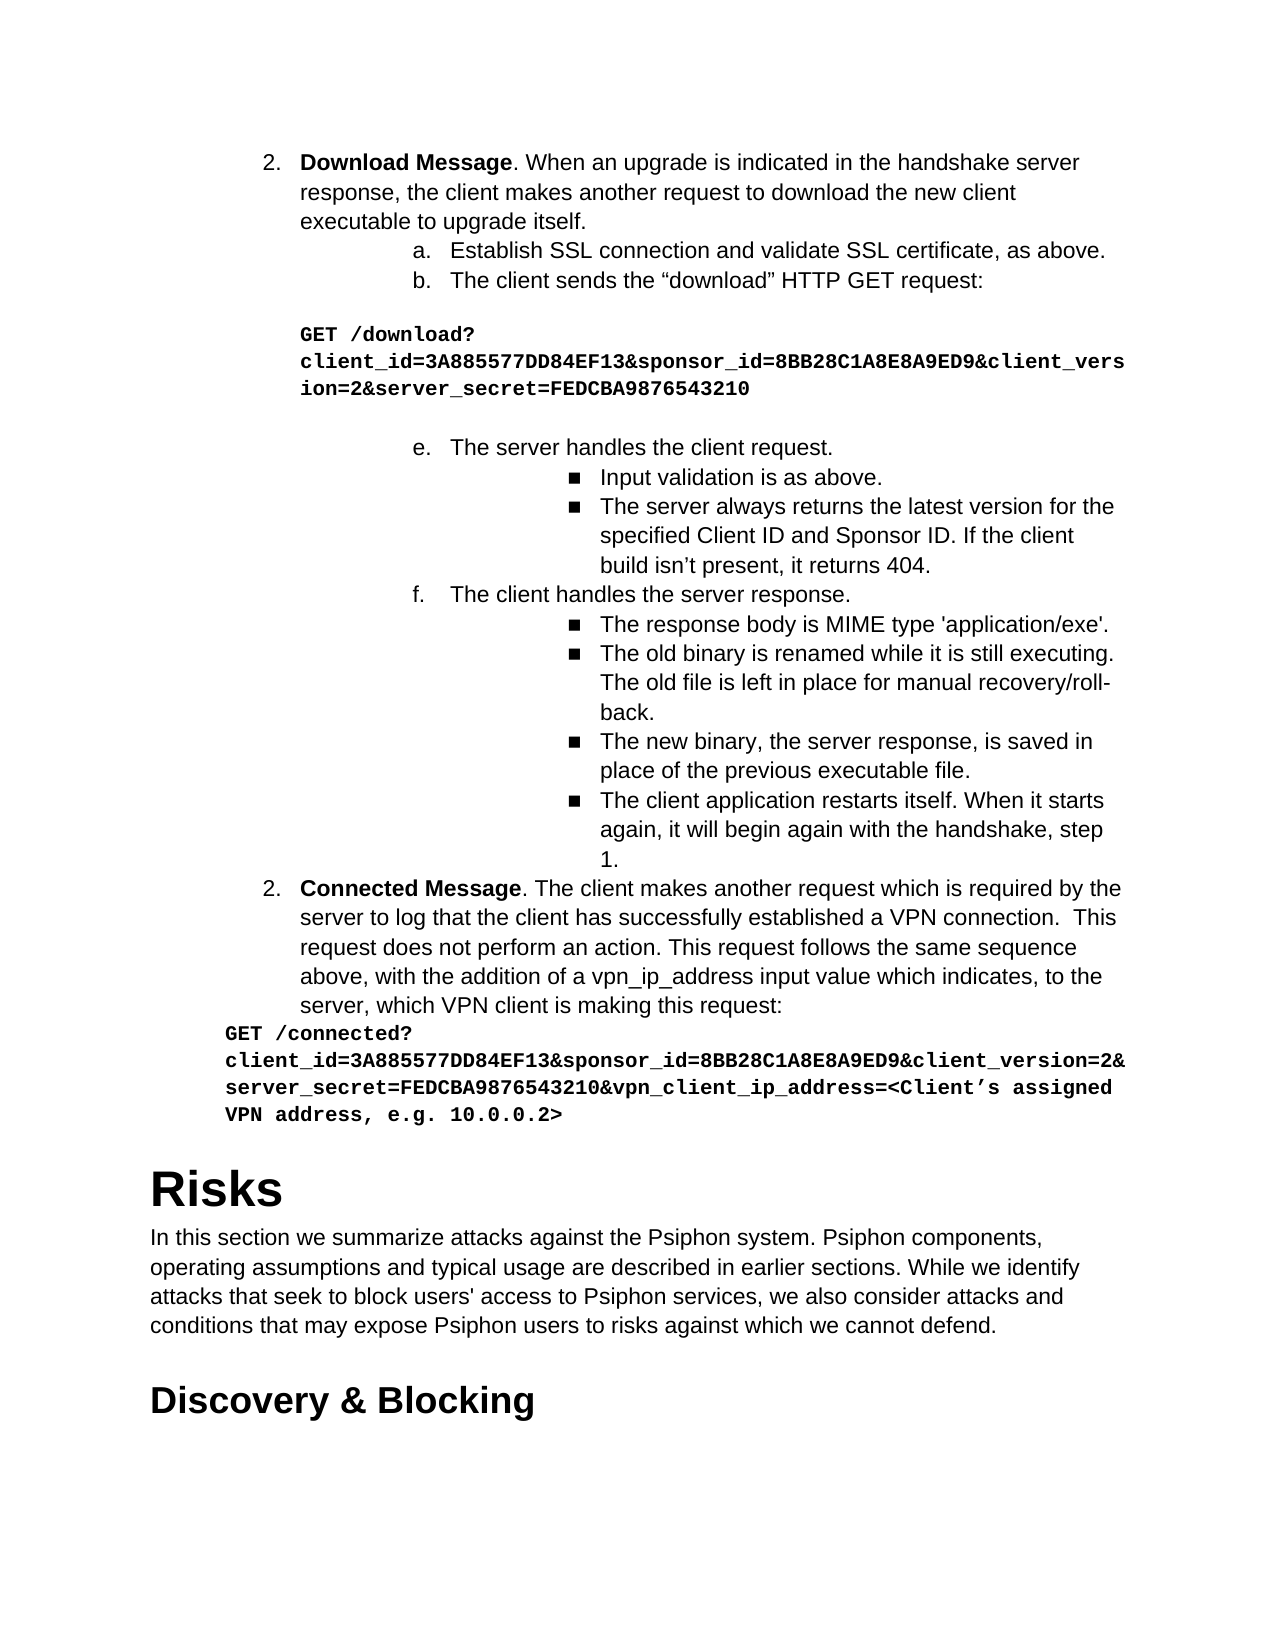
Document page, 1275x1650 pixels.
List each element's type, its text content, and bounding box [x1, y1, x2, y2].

list The client handles the server response. [412, 582, 1125, 607]
list The client application restarts itself. When it starts again, it will begin again with the handshake, step 1. [375, 787, 1125, 872]
list The response body is MIME type 'application/exe'. [375, 611, 1125, 637]
list The server handles the client request. [412, 435, 1125, 461]
text Risks [150, 1161, 1125, 1216]
list The client sends the “download” HTTP GET request: [412, 267, 1125, 293]
list Download Message. When an upgrade is indicated in the handshake server response, the client makes another request to download the new client executable to upgrade itself. [262, 150, 1125, 234]
list Connected Message. The client makes another request which is required by the server to log that the client has successfully established a VPN connection. This request does not perform an action. This request follows the same sequence above, with the addition of a vpn_ip_address input value which indicates, to the server, which VPN client is making this request: [262, 876, 1125, 1019]
list The old binary is renamed while it is still executing. The old file is left in place for manual recovery/roll-back. [375, 641, 1125, 725]
text GET /download? client_id=3A885577DD84EF13&sponsor_id=8BB28C1A8E8A9ED9&client_version=2&server_secret=FEDCBA9876543210 [300, 324, 1125, 402]
text In this section we summarize attacks against the Psiphon system. Psiphon components, operating assumptions and typical usage are described in earlier sections. While we identify attacks that seek to block users' access to Psiphon services, we also consider attacks and conditions that may expose Psiphon users to risks against which we cannot defend. [150, 1225, 1125, 1338]
list The new binary, the server response, is saved in place of the previous executable file. [375, 729, 1125, 784]
list Establish SSL connection and validate SSL certificate, as above. [412, 238, 1125, 264]
list Input validation is as above. [375, 464, 1125, 490]
subtitle Discovery & Blocking [150, 1380, 1125, 1422]
text GET /connected? client_id=3A885577DD84EF13&sponsor_id=8BB28C1A8E8A9ED9&client_version=2&server_secret=FEDCBA9876543210&vpn_client_ip_address=<Client’s assigned VPN address, e.g. 10.0.0.2> [225, 1022, 1125, 1128]
list The server always returns the latest version for the specified Client ID and Sponsor ID. If the client build isn’t present, it returns 404. [375, 494, 1125, 578]
